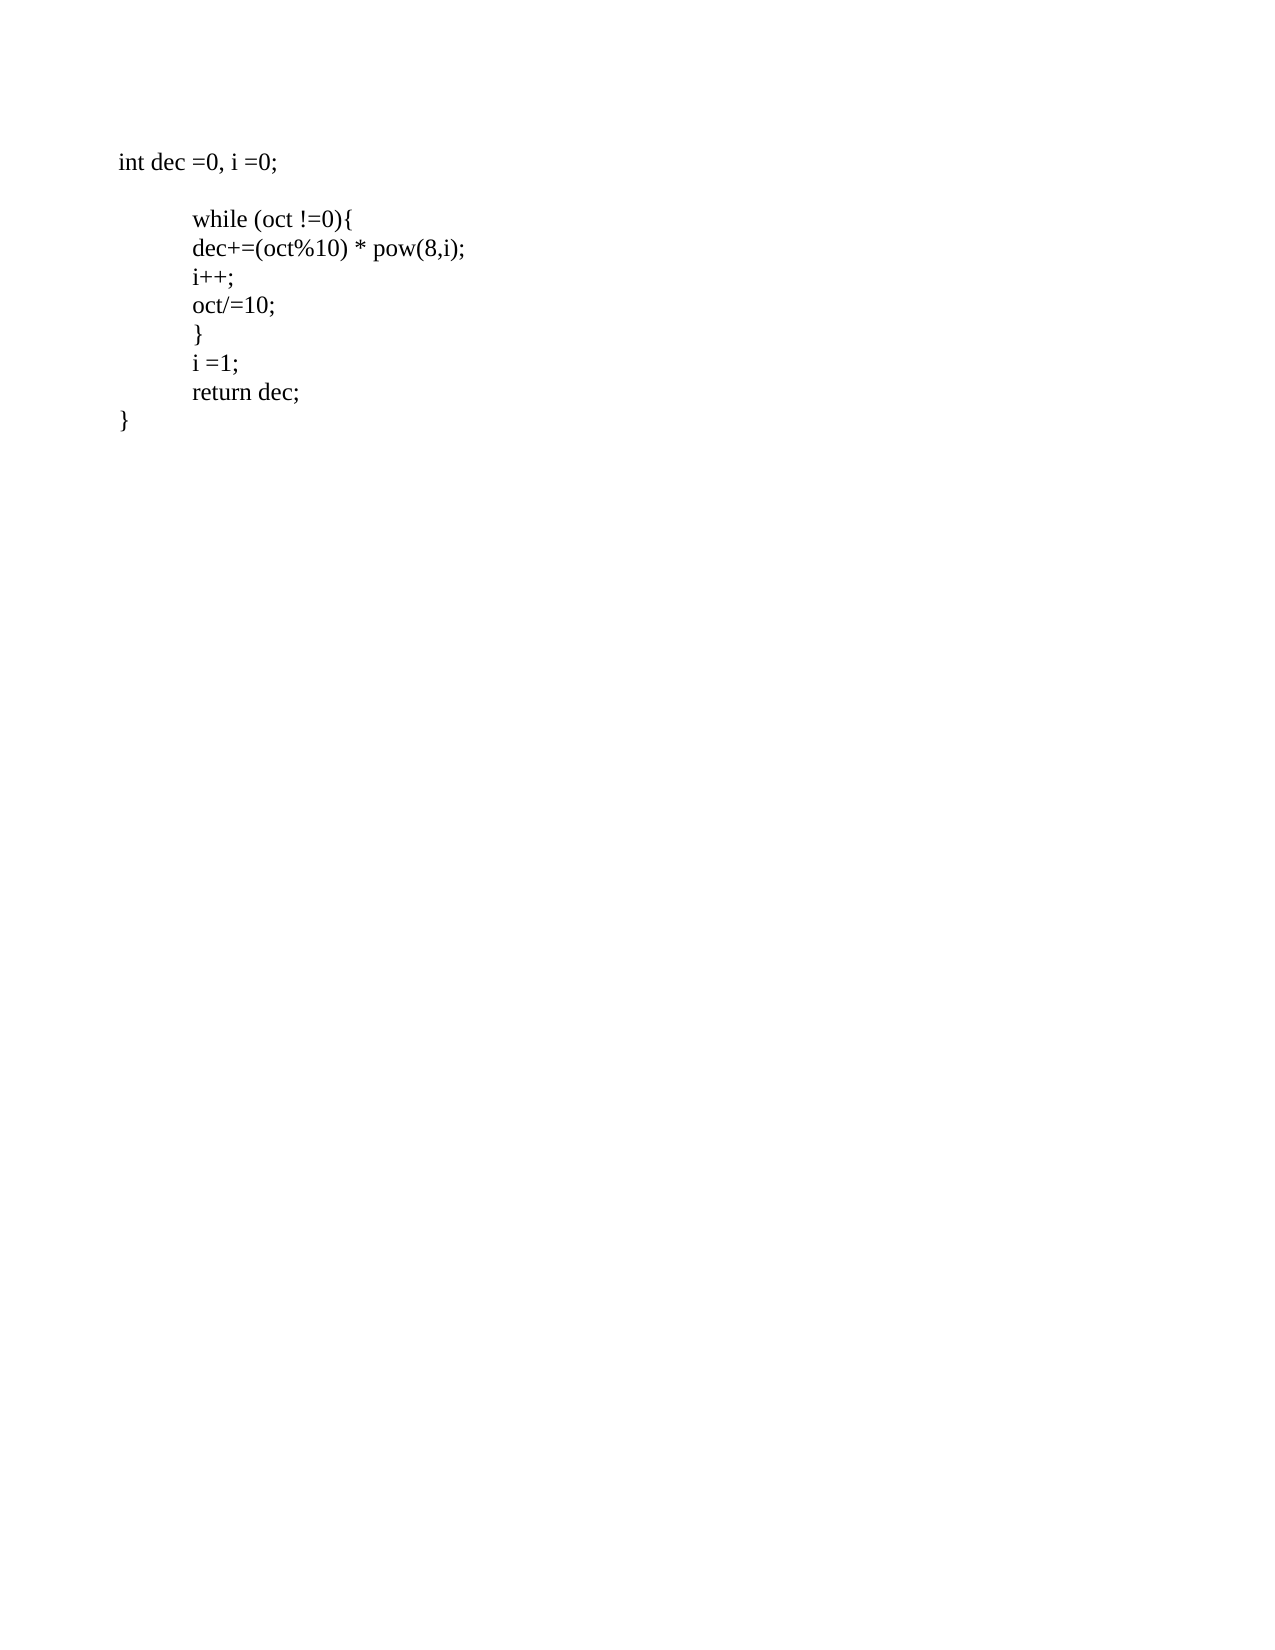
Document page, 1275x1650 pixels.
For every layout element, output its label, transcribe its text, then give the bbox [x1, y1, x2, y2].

text int dec =0, i =0; [118, 147, 1157, 176]
text } [118, 406, 1157, 434]
text return dec; [118, 377, 1157, 406]
text oct/=10; [118, 291, 1157, 319]
text while (oct !=0){ [118, 204, 1157, 233]
text dec+=(oct%10) * pow(8,i); [118, 233, 1157, 262]
text i =1; [118, 348, 1157, 377]
text i++; [118, 262, 1157, 291]
text } [118, 319, 1157, 348]
